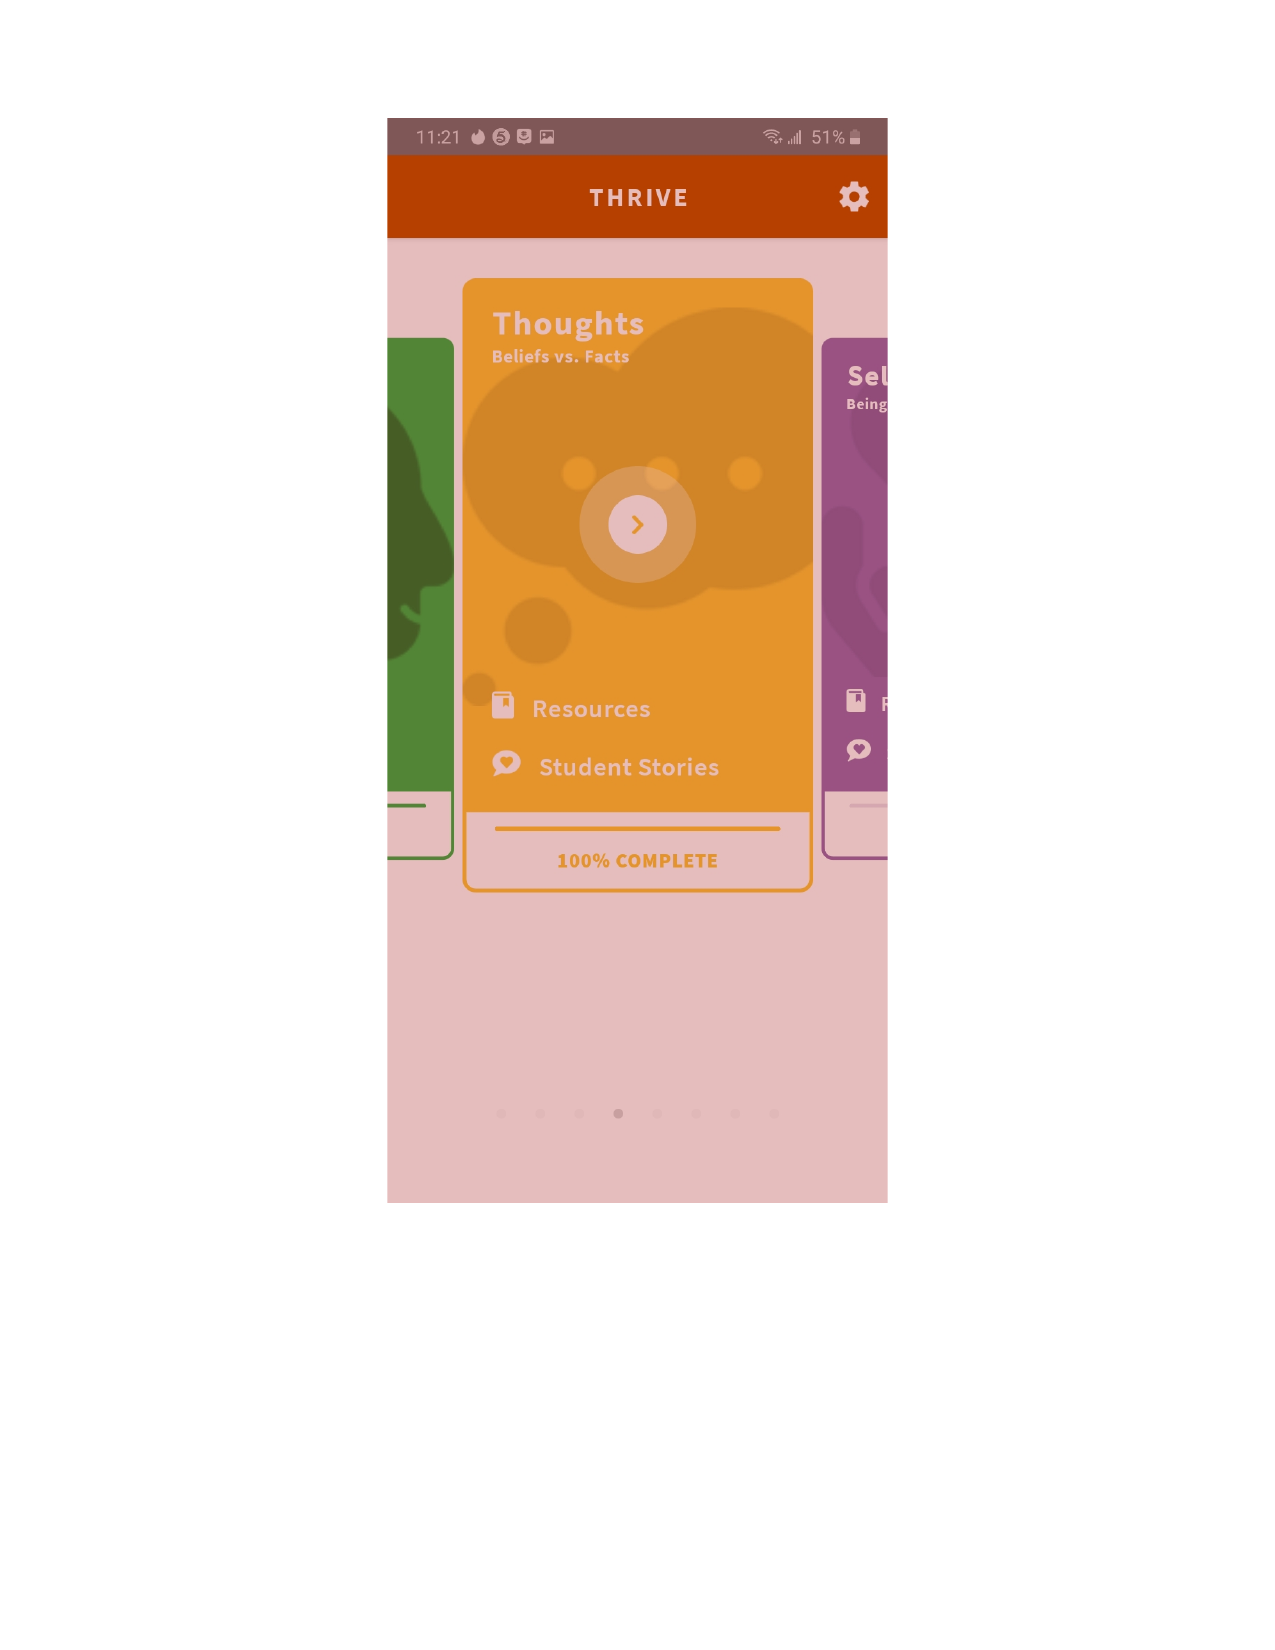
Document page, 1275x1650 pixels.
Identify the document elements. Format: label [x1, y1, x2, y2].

picture [387, 118, 888, 1203]
